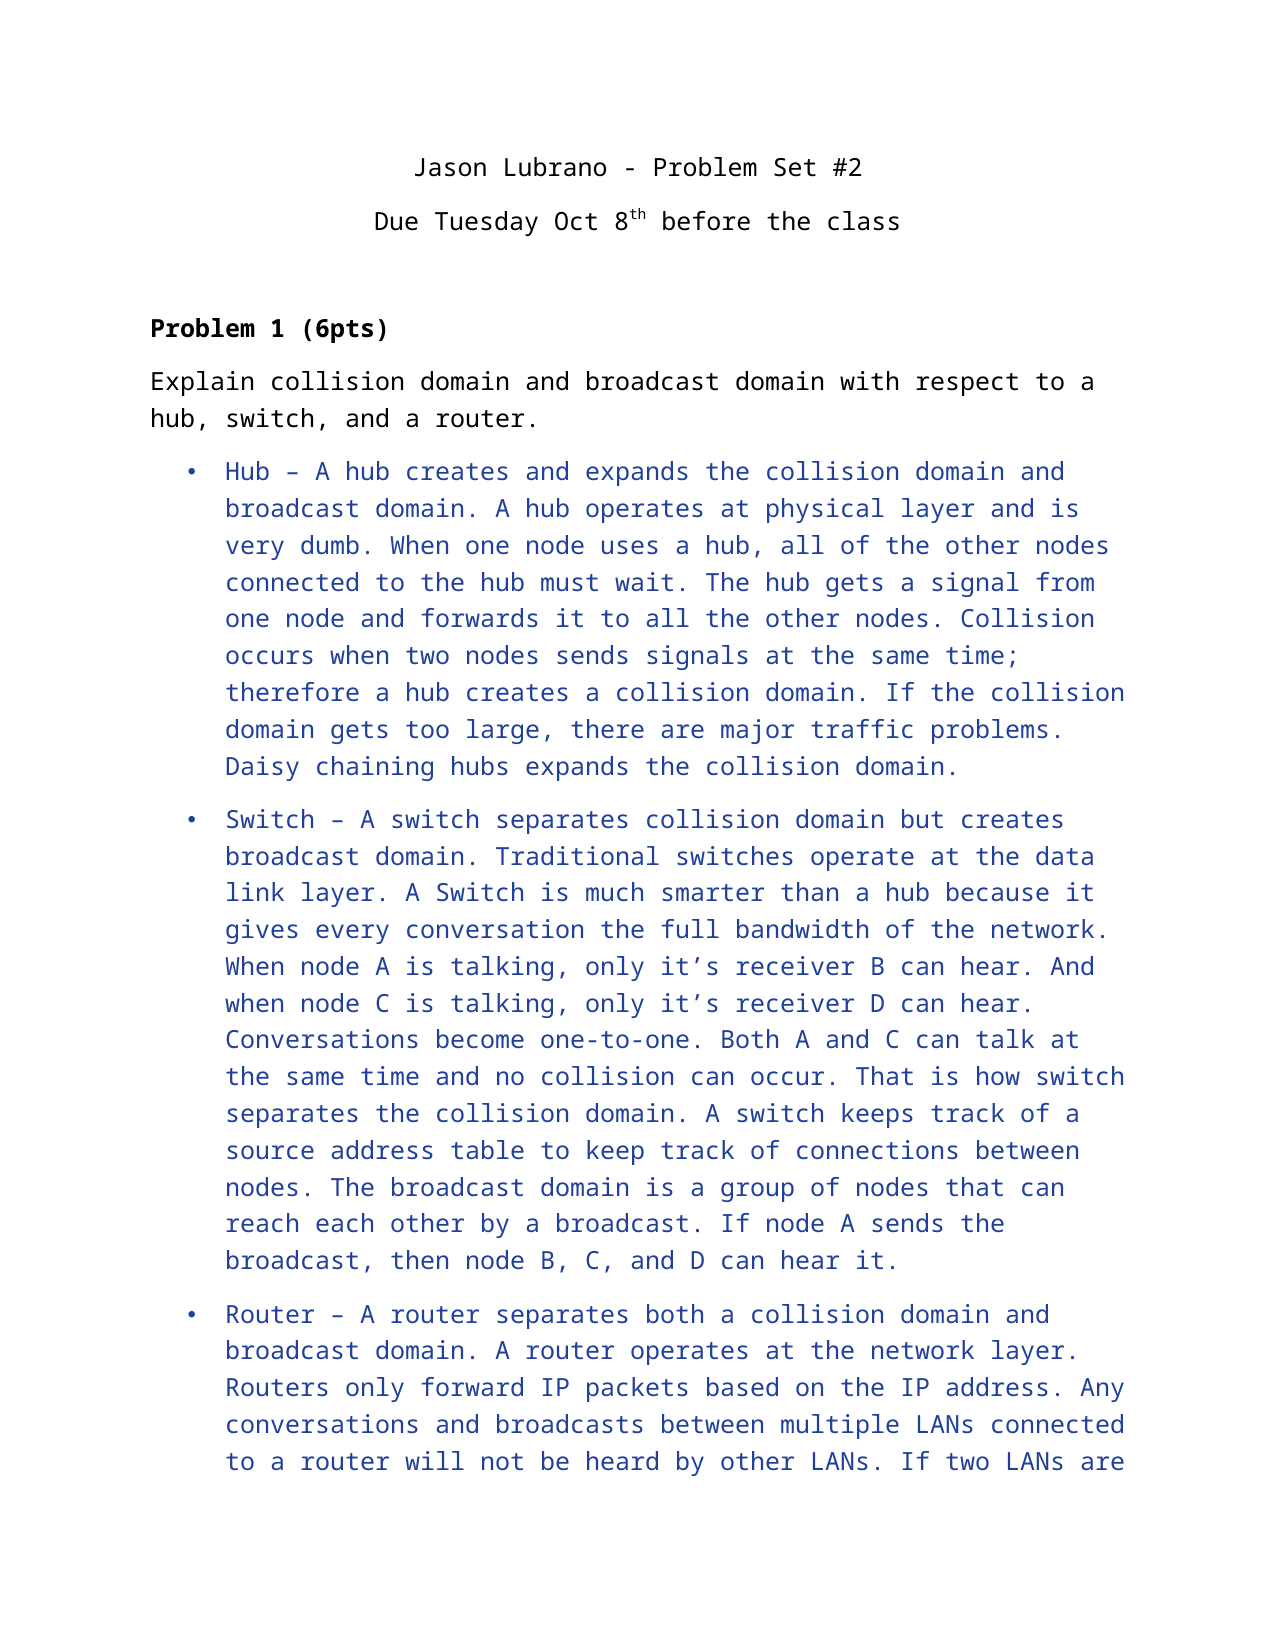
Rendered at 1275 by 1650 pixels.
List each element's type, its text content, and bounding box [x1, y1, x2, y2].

text Jason Lubrano - Problem Set #2 [150, 150, 1125, 184]
list Router – A router separates both a collision domain and broadcast domain. A router operates at the network layer. Routers only forward IP packets based on the IP address. Any conversations and broadcasts between multiple LANs connected to a router will not be heard by other LANs. If two LANs are [187, 1296, 1125, 1477]
text Explain collision domain and broadcast domain with respect to a hub, switch, and a router. [150, 364, 1125, 434]
list Hub – A hub creates and expands the collision domain and broadcast domain. A hub operates at physical layer and is very dumb. When one node uses a hub, all of the other nodes connected to the hub must wait. The hub gets a signal from one node and forwards it to all the other nodes. Collision occurs when two nodes sends signals at the same time; therefore a hub creates a collision domain. If the collision domain gets too large, there are major traffic problems. Daisy chaining hubs expands the collision domain. [187, 454, 1125, 782]
list Switch – A switch separates collision domain but creates broadcast domain. Traditional switches operate at the data link layer. A Switch is much smarter than a hub because it gives every conversation the full bandwidth of the network. When node A is talking, only it’s receiver B can hear. And when node C is talking, only it’s receiver D can hear. Conversations become one-to-one. Both A and C can talk at the same time and no collision can occur. That is how switch separates the collision domain. A switch keeps track of a source address table to keep track of connections between nodes. The broadcast domain is a group of nodes that can reach each other by a broadcast. If node A sends the broadcast, then node B, C, and D can hear it. [187, 802, 1125, 1277]
text Due Tuesday Oct 8th before the class [150, 203, 1125, 237]
text Problem 1 (6pts) [150, 310, 1125, 344]
